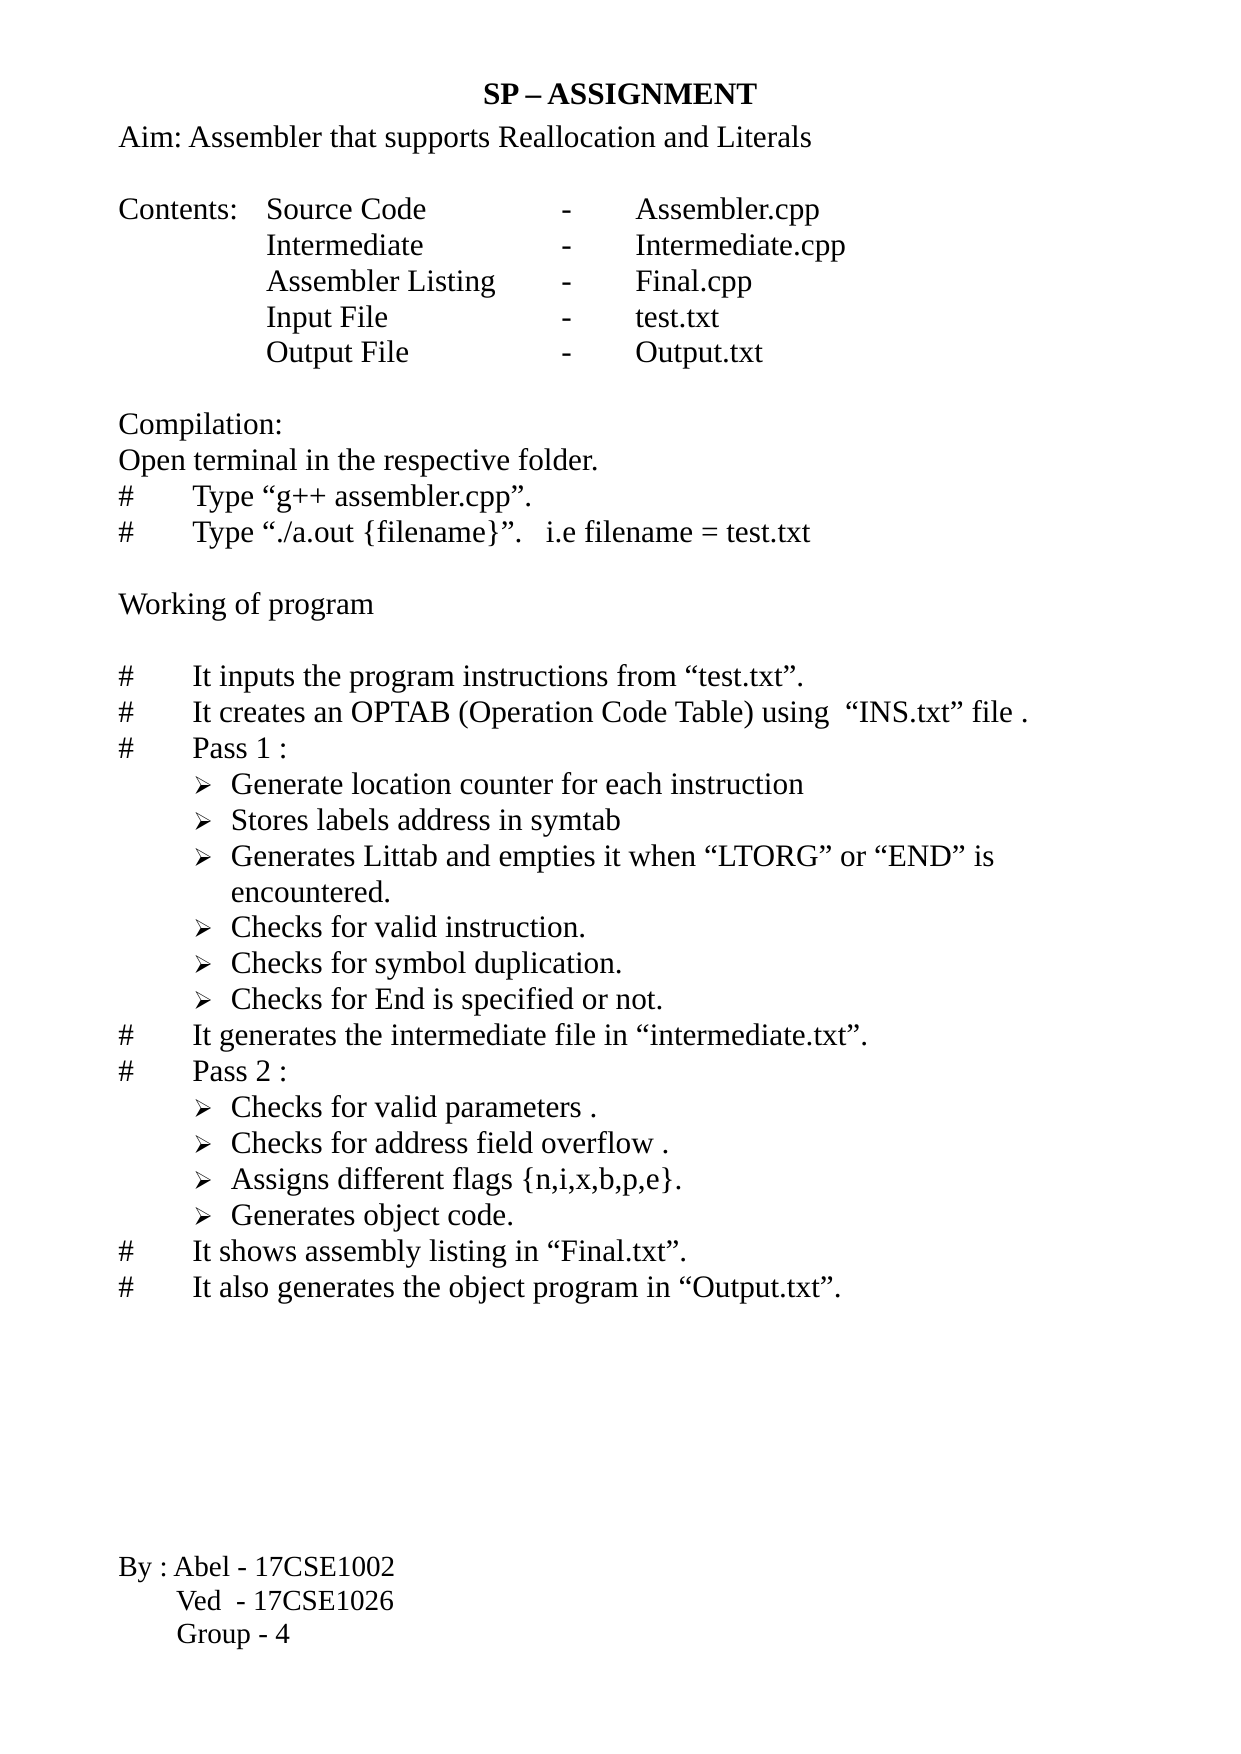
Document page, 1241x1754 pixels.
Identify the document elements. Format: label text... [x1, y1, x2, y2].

text # It creates an OPTAB (Operation Code Table) using “INS.txt” file . [118, 693, 1122, 729]
text # It also generates the object program in “Output.txt”. [118, 1268, 1122, 1304]
list Checks for valid instruction. [193, 909, 1122, 945]
text Working of program [118, 585, 1122, 621]
text # It inputs the program instructions from “test.txt”. [118, 657, 1122, 693]
text Open terminal in the respective folder. [118, 442, 1122, 477]
text Aim: Assembler that supports Reallocation and Literals [118, 118, 1122, 154]
text # It generates the intermediate file in “intermediate.txt”. [118, 1017, 1122, 1052]
list Generate location counter for each instruction [193, 765, 1122, 801]
text Input File - test.txt [118, 298, 1122, 334]
text Compilation: [118, 406, 1122, 442]
text Intermediate - Intermediate.cpp [118, 226, 1122, 262]
list Checks for valid parameters . [193, 1088, 1122, 1124]
text # Type “./a.out {filename}”. i.e filename = test.txt [118, 513, 1122, 549]
list Generates object code. [193, 1196, 1122, 1232]
list Checks for address field overflow . [193, 1124, 1122, 1160]
list Generates Littab and empties it when “LTORG” or “END” is encountered. [193, 837, 1122, 909]
list Checks for symbol duplication. [193, 945, 1122, 981]
text # Type “g++ assembler.cpp”. [118, 477, 1122, 513]
text Contents: Source Code - Assembler.cpp [118, 190, 1122, 226]
list Stores labels address in symtab [193, 801, 1122, 837]
text # It shows assembly listing in “Final.txt”. [118, 1232, 1122, 1268]
list Assigns different flags {n,i,x,b,p,e}. [193, 1160, 1122, 1196]
list Checks for End is specified or not. [193, 981, 1122, 1017]
text # Pass 2 : [118, 1052, 1122, 1088]
text Assembler Listing - Final.cpp [118, 262, 1122, 298]
text # Pass 1 : [118, 729, 1122, 765]
text Output File - Output.txt [118, 334, 1122, 370]
